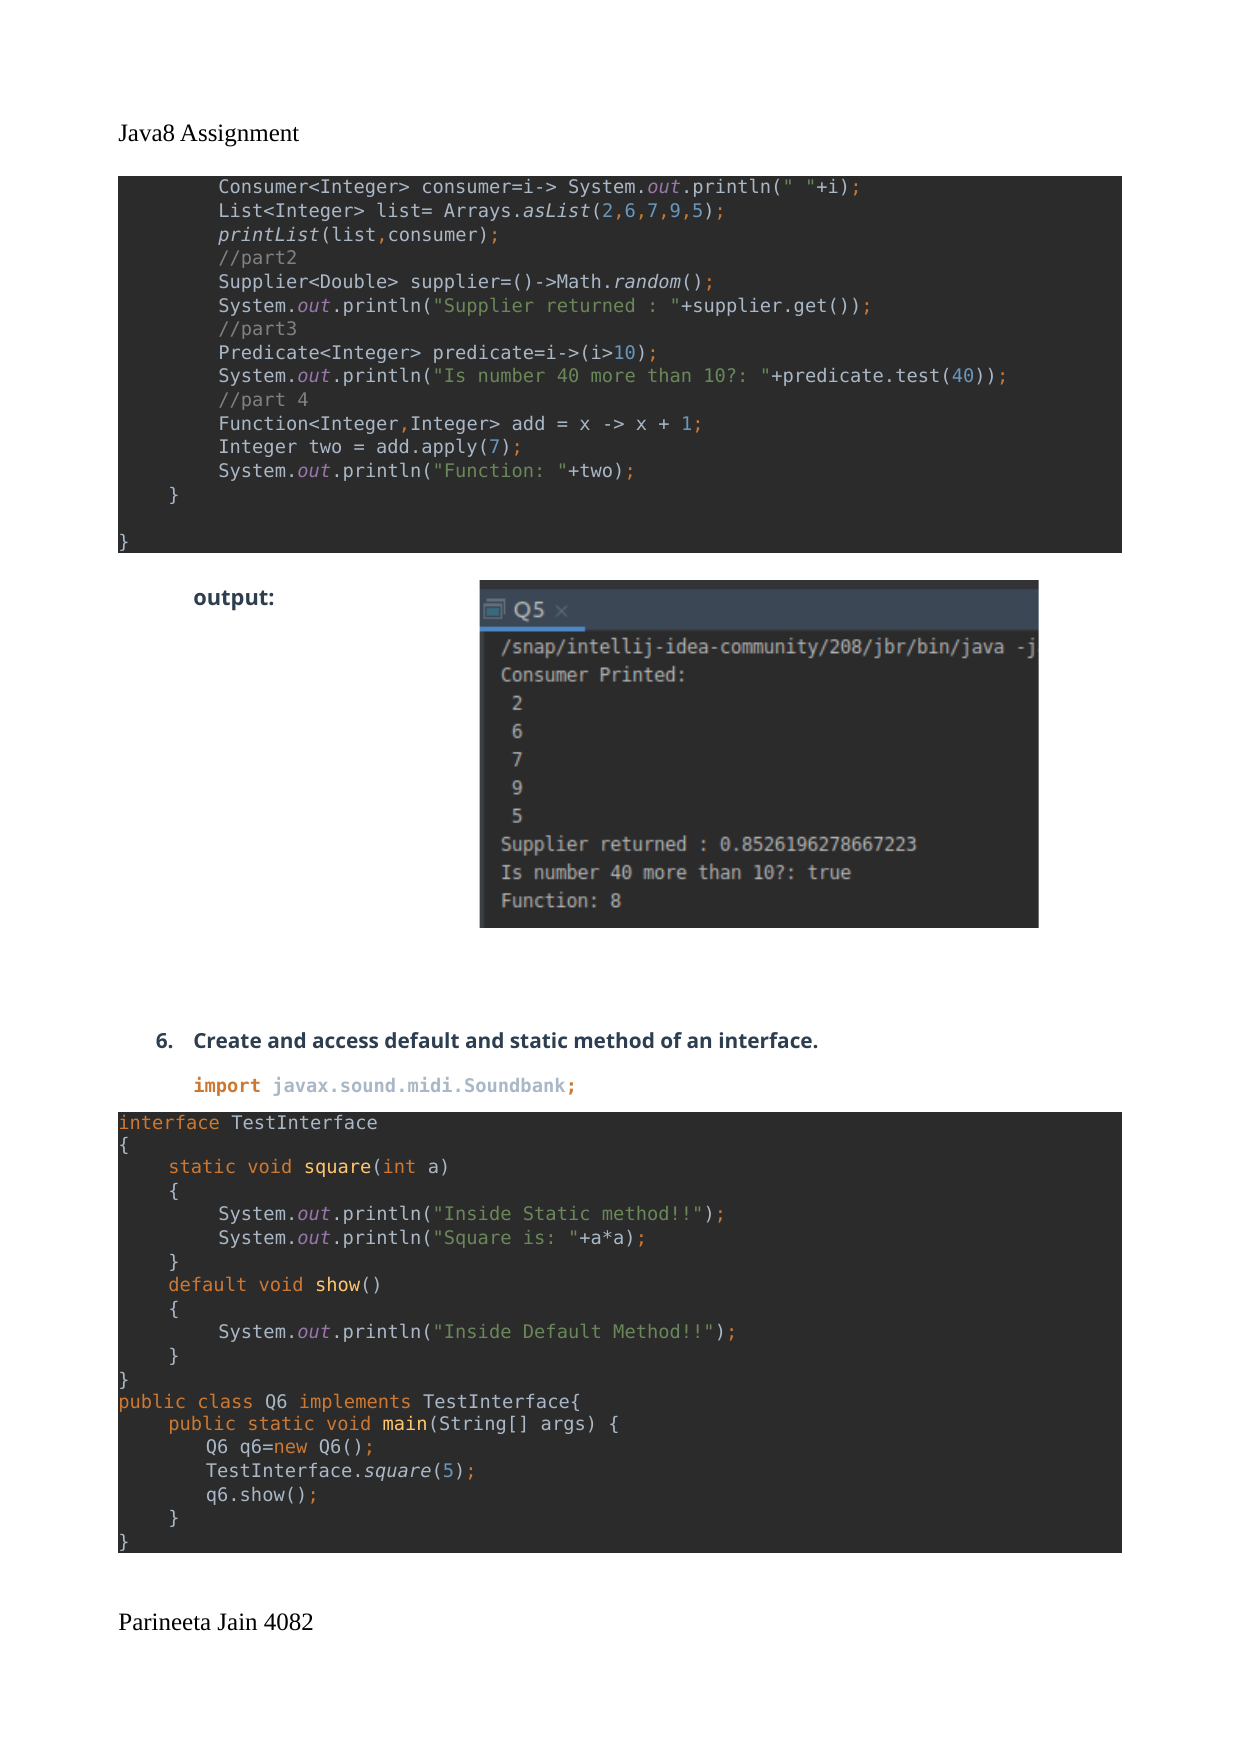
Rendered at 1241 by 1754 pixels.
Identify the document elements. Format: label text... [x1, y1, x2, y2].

text System.out.println("Inside Default Method!!"); [118, 1322, 1122, 1345]
list Create and access default and static method of an interface. [156, 1027, 1122, 1055]
text Q6 q6=new Q6(); [118, 1436, 1122, 1460]
list import javax.sound.midi.Soundbank; [156, 1075, 1122, 1097]
text } [118, 484, 1122, 507]
text } [118, 1507, 1122, 1531]
text q6.show(); [118, 1483, 1122, 1507]
text public class Q6 implements TestInterface{ [118, 1391, 1122, 1413]
text //part2 [118, 247, 1122, 271]
text { [118, 1134, 1122, 1156]
text default void show() [118, 1274, 1122, 1298]
text Supplier<Double> supplier=()->Math.random(); [118, 271, 1122, 294]
list [1039, 582, 1122, 612]
text } [118, 1531, 1122, 1553]
text Function<Integer,Integer> add = x -> x + 1; [118, 413, 1122, 436]
text } [118, 1251, 1122, 1274]
text //part3 [118, 318, 1122, 342]
text { [118, 1298, 1122, 1322]
text { [118, 1180, 1122, 1203]
text System.out.println("Inside Static method!!"); [118, 1203, 1122, 1227]
text TestInterface.square(5); [118, 1460, 1122, 1483]
picture [479, 580, 1039, 928]
text Consumer<Integer> consumer=i-> System.out.println(" "+i); [118, 176, 1122, 200]
text System.out.println("Is number 40 more than 10?: "+predicate.test(40)); [118, 366, 1122, 389]
text static void square(int a) [118, 1156, 1122, 1180]
text Integer two = add.apply(7); [118, 436, 1122, 460]
text interface TestInterface [118, 1112, 1122, 1134]
text System.out.println("Square is: "+a*a); [118, 1227, 1122, 1251]
list output: [156, 582, 479, 612]
text } [118, 1345, 1122, 1369]
text Predicate<Integer> predicate=i->(i>10); [118, 342, 1122, 366]
text public static void main(String[] args) { [118, 1413, 1122, 1436]
text } [118, 1369, 1122, 1391]
text //part 4 [118, 389, 1122, 413]
text List<Integer> list= Arrays.asList(2,6,7,9,5); [118, 200, 1122, 224]
text System.out.println("Function: "+two); [118, 460, 1122, 484]
text printList(list,consumer); [118, 224, 1122, 247]
text } [118, 531, 1122, 553]
text System.out.println("Supplier returned : "+supplier.get()); [118, 294, 1122, 318]
